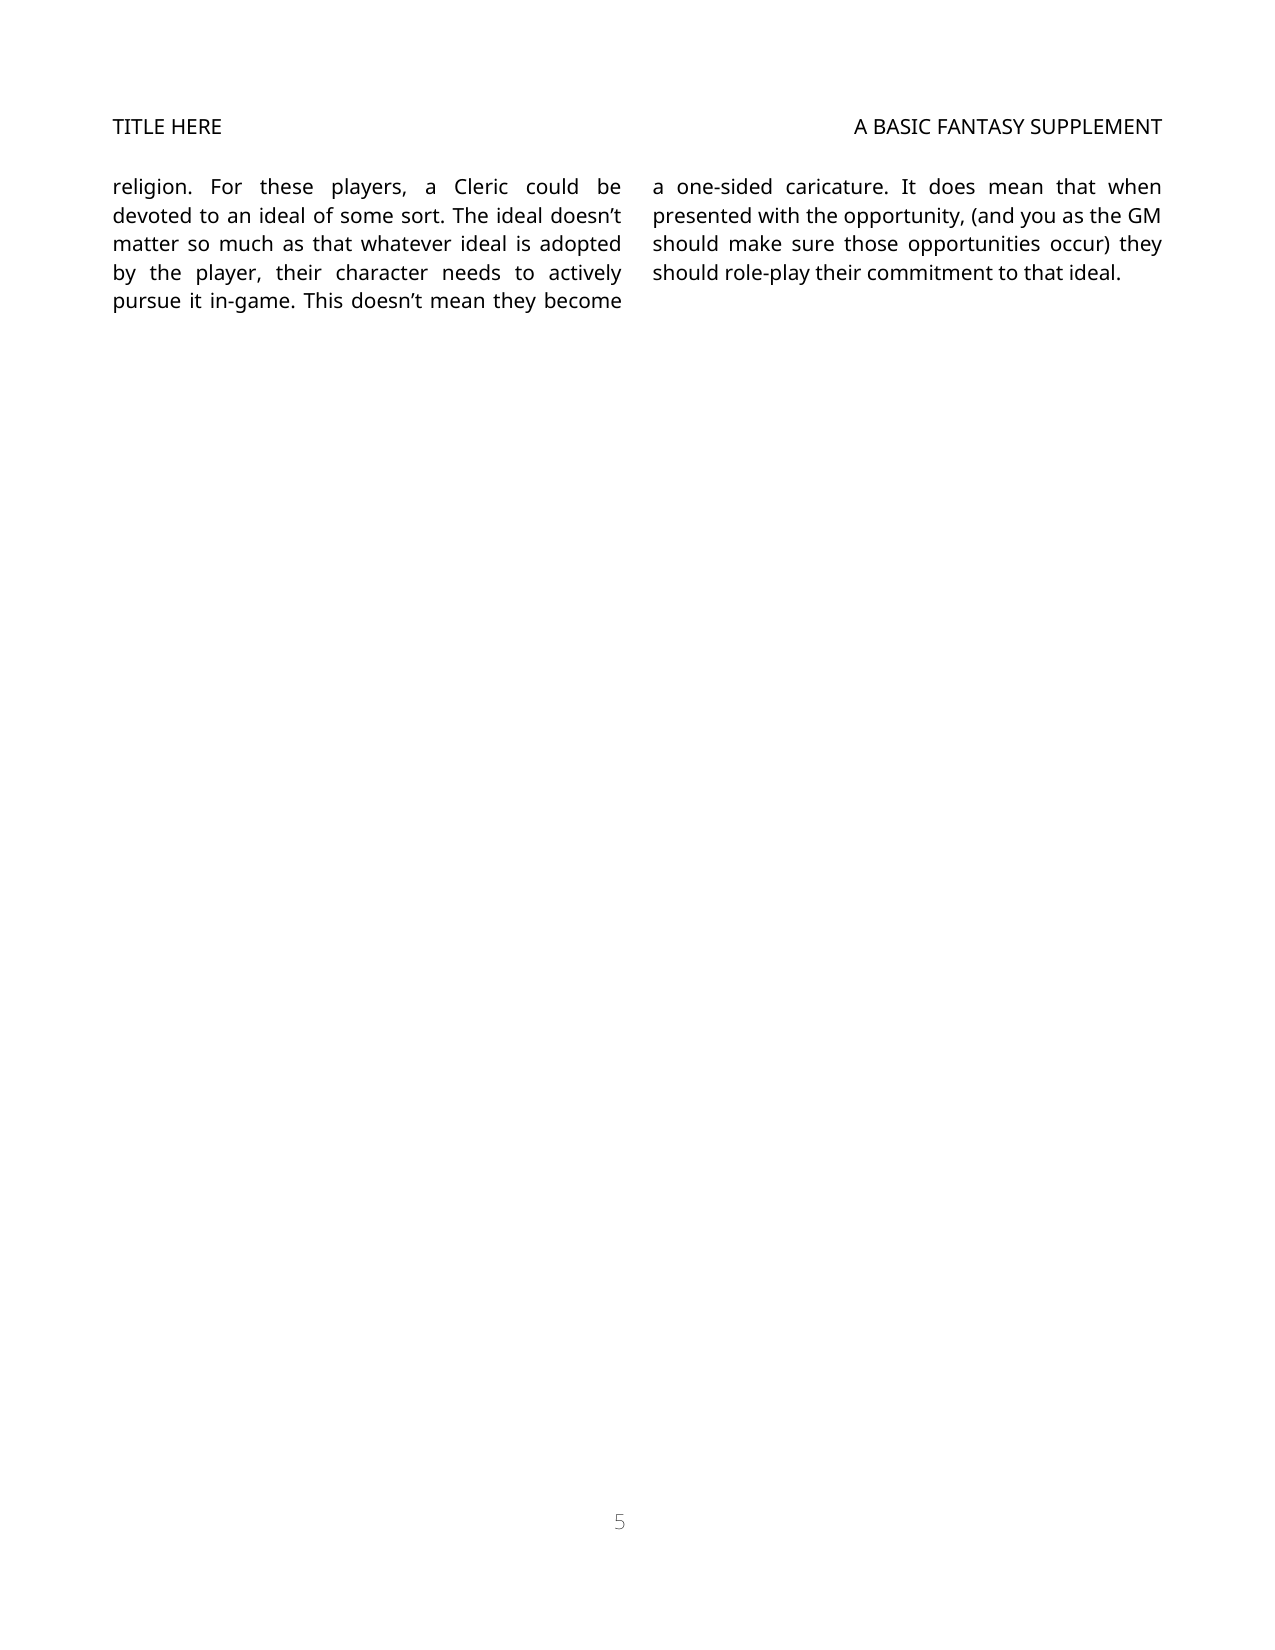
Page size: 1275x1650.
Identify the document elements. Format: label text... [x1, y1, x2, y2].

text a one-sided caricature. It does mean that when presented with the opportunity, (and you as the GM should make sure those opportunities occur) they should role-play their commitment to that ideal. [652, 172, 1162, 286]
text religion. For these players, a Cleric could be devoted to an ideal of some sort. The ideal doesn’t matter so much as that whatever ideal is adopted by the player, their character needs to actively pursue it in-game. This doesn’t mean they become [112, 172, 622, 315]
